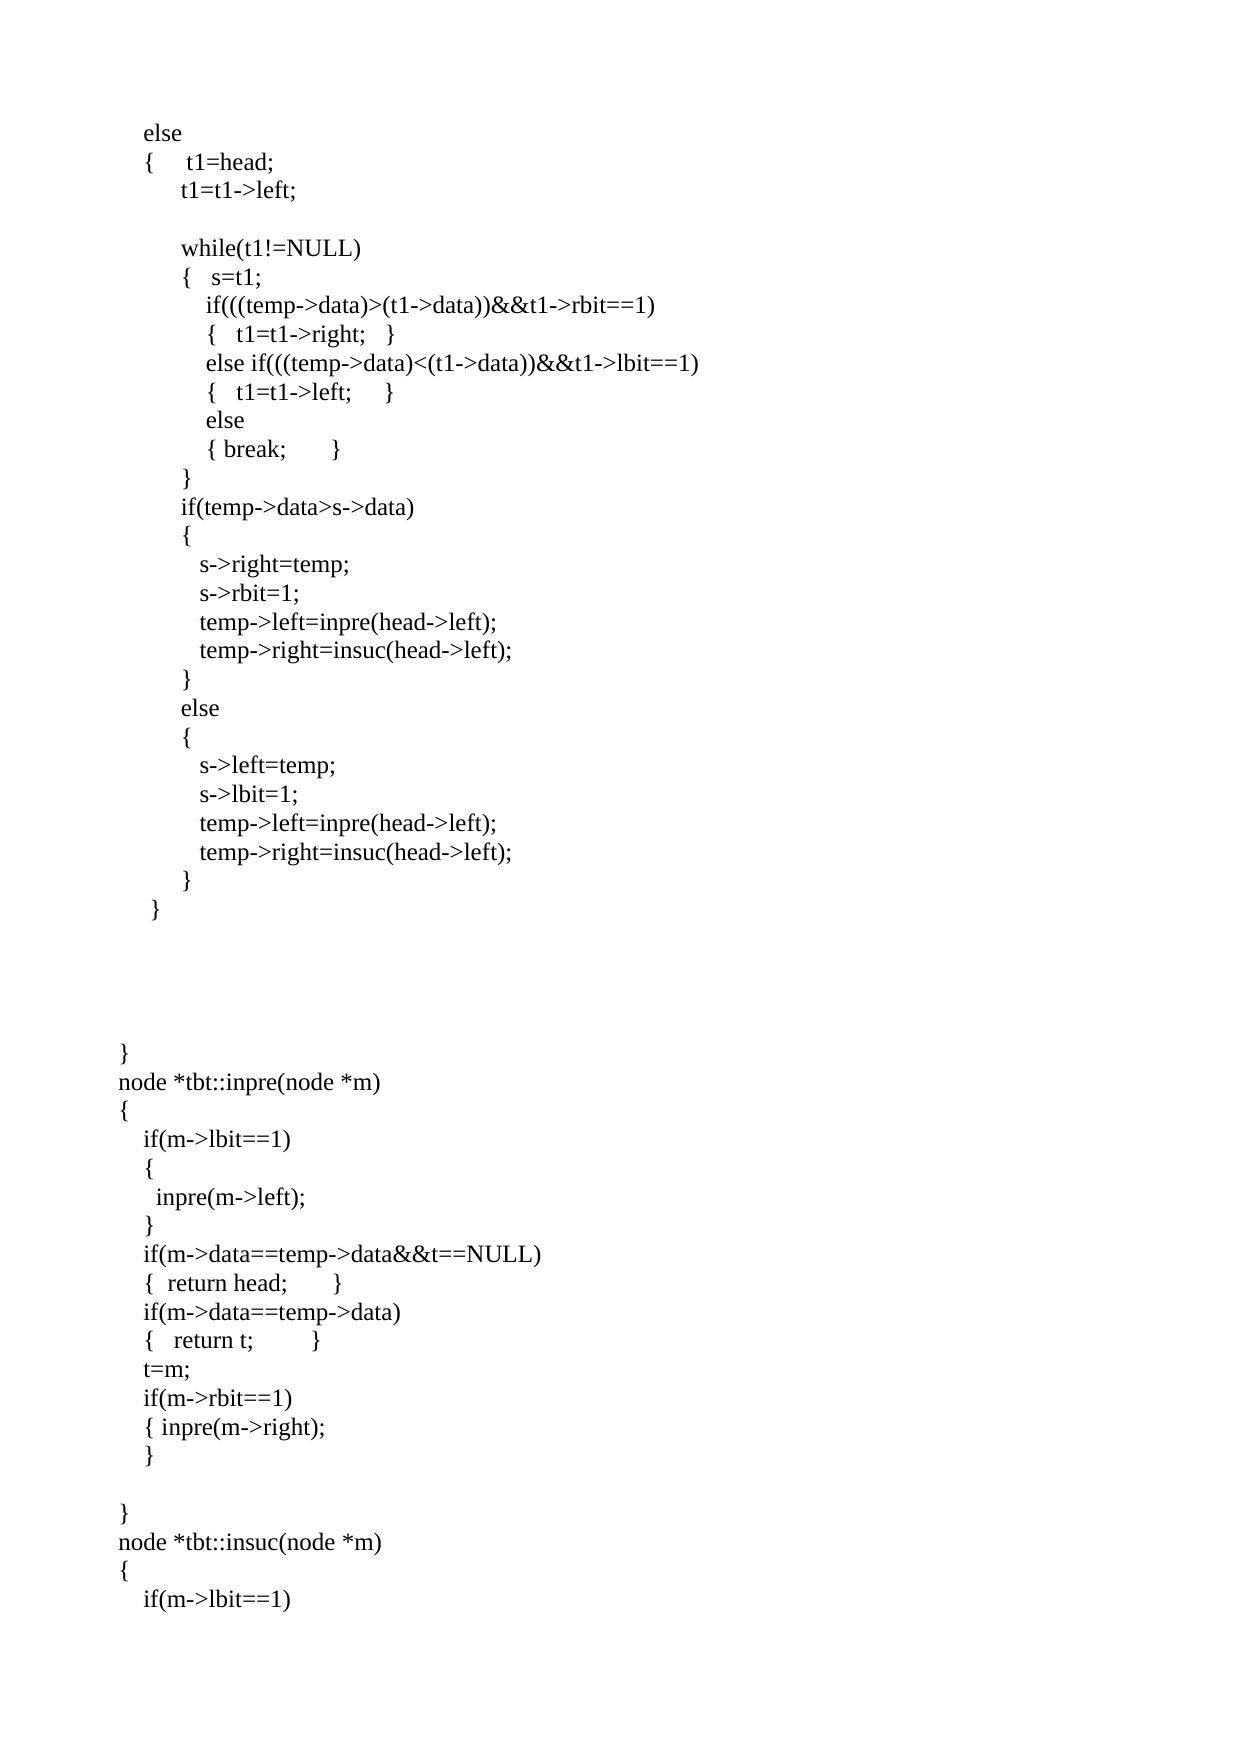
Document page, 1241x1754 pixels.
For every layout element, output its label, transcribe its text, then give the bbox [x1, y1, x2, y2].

text { [118, 1153, 1122, 1182]
text inpre(m->left); [118, 1182, 1122, 1211]
text t=m; [118, 1354, 1122, 1383]
text if(m->data==temp->data) [118, 1297, 1122, 1326]
text { return t; } [118, 1326, 1122, 1354]
text if(((temp->data)>(t1->data))&&t1->rbit==1) [118, 291, 1122, 319]
text temp->right=insuc(head->left); [118, 837, 1122, 866]
text t1=t1->left; [118, 176, 1122, 204]
text { t1=t1->left; } [118, 377, 1122, 406]
text temp->left=inpre(head->left); [118, 808, 1122, 837]
text { t1=t1->right; } [118, 319, 1122, 348]
text } [118, 1038, 1122, 1067]
text node *tbt::inpre(node *m) [118, 1067, 1122, 1096]
text { s=t1; [118, 262, 1122, 291]
text { inpre(m->right); [118, 1412, 1122, 1441]
text if(temp->data>s->data) [118, 492, 1122, 521]
text else [118, 406, 1122, 434]
text } [118, 664, 1122, 693]
text else [118, 118, 1122, 147]
text } [118, 1211, 1122, 1239]
text node *tbt::insuc(node *m) [118, 1527, 1122, 1556]
text s->lbit=1; [118, 779, 1122, 808]
text if(m->data==temp->data&&t==NULL) [118, 1239, 1122, 1268]
text { [118, 1096, 1122, 1124]
text while(t1!=NULL) [118, 233, 1122, 262]
text s->rbit=1; [118, 578, 1122, 607]
text else if(((temp->data)<(t1->data))&&t1->lbit==1) [118, 348, 1122, 377]
text } [118, 866, 1122, 894]
text temp->right=insuc(head->left); [118, 636, 1122, 664]
text s->left=temp; [118, 751, 1122, 779]
text } [118, 1498, 1122, 1527]
text { [118, 1556, 1122, 1584]
text temp->left=inpre(head->left); [118, 607, 1122, 636]
text if(m->rbit==1) [118, 1383, 1122, 1412]
text else [118, 693, 1122, 722]
text { t1=head; [118, 147, 1122, 176]
text } [118, 1441, 1122, 1469]
text { [118, 722, 1122, 751]
text { break; } [118, 434, 1122, 463]
text s->right=temp; [118, 549, 1122, 578]
text } [118, 463, 1122, 492]
text { return head; } [118, 1268, 1122, 1297]
text if(m->lbit==1) [118, 1124, 1122, 1153]
text if(m->lbit==1) [118, 1584, 1122, 1613]
text } [118, 894, 1122, 923]
text { [118, 521, 1122, 549]
